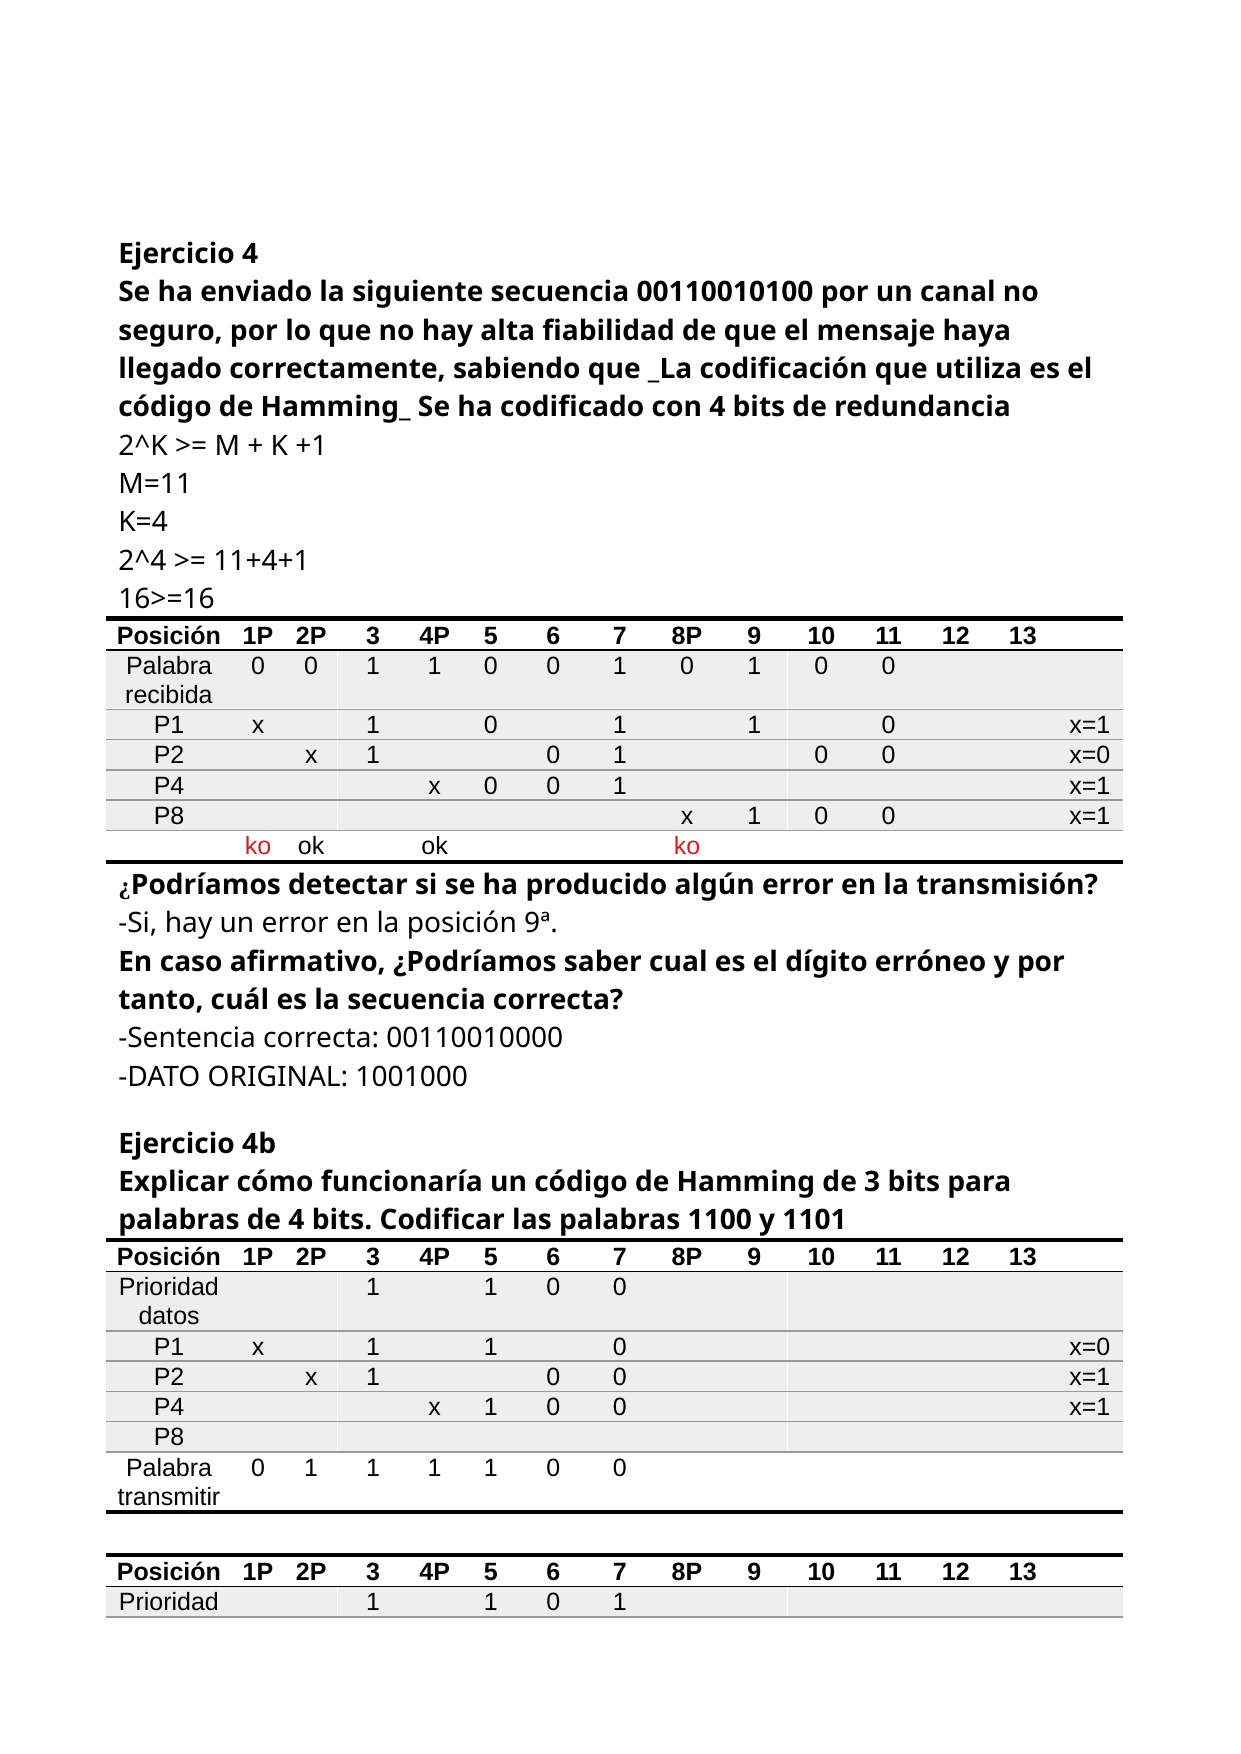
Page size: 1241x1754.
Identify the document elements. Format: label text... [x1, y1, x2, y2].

table_cell [720, 1587, 787, 1616]
table_cell [720, 1392, 787, 1421]
table_cell [338, 1392, 408, 1421]
table_cell [231, 740, 284, 769]
text M=11 [118, 463, 1122, 501]
table_cell [1056, 831, 1123, 860]
table_header 3 [338, 1557, 408, 1586]
table_cell [461, 1362, 520, 1391]
table_cell 1 [461, 1272, 520, 1330]
table_header 4P [408, 621, 461, 649]
table_cell 1 [461, 1392, 520, 1421]
table_header 7 [586, 1557, 653, 1586]
table_cell 0 [653, 651, 720, 708]
table_cell [653, 1587, 720, 1616]
table_cell [855, 1453, 922, 1510]
table_cell 0 [520, 1272, 586, 1330]
table_cell [788, 1453, 855, 1510]
table_cell [408, 1272, 461, 1330]
table_cell 1 [586, 1587, 653, 1616]
table_cell 0 [461, 771, 520, 799]
table_cell [284, 1272, 337, 1330]
table_cell 1 [461, 1453, 520, 1510]
table_cell [720, 771, 787, 799]
table_cell [653, 1453, 720, 1510]
table_header 13 [989, 621, 1056, 649]
table_cell [231, 1587, 284, 1616]
table_cell [653, 1272, 720, 1330]
table_cell [855, 1332, 922, 1360]
table_header 5 [461, 621, 520, 649]
table_cell 0 [520, 740, 586, 769]
table_cell [653, 771, 720, 799]
table_cell P4 [106, 771, 231, 799]
table_cell x=0 [1056, 740, 1123, 769]
table_cell [653, 1332, 720, 1360]
table_header 9 [720, 1242, 787, 1271]
table_cell 1 [338, 1272, 408, 1330]
table_cell 1 [338, 1453, 408, 1510]
table_cell [855, 1392, 922, 1421]
table_cell [989, 651, 1056, 708]
table_header 11 [855, 1557, 922, 1586]
table_header 5 [461, 1242, 520, 1271]
table_cell [989, 1332, 1056, 1360]
table_cell [989, 1422, 1056, 1451]
table_cell 0 [520, 771, 586, 799]
text -Sentencia correcta: 00110010000 [118, 1017, 1122, 1056]
table_cell [922, 801, 989, 830]
table_cell [408, 801, 461, 830]
table_cell P2 [106, 1362, 231, 1391]
table_cell [989, 831, 1056, 860]
table_header [1056, 1242, 1123, 1271]
table_cell [408, 1587, 461, 1616]
table_cell [284, 1587, 337, 1616]
table_cell [989, 710, 1056, 739]
table_cell [231, 1362, 284, 1391]
text -DATO ORIGINAL: 1001000 [118, 1056, 1122, 1094]
table_header 1P [231, 1242, 284, 1271]
text K=4 [118, 501, 1122, 540]
table_cell [989, 740, 1056, 769]
table_header 10 [788, 621, 855, 649]
table_cell 0 [231, 651, 284, 708]
table_cell 0 [586, 1392, 653, 1421]
table_header 2P [284, 1557, 337, 1586]
table_cell [989, 1362, 1056, 1391]
table_header 1P [231, 1557, 284, 1586]
table_cell x [231, 1332, 284, 1360]
table_cell x=0 [1056, 1332, 1123, 1360]
table_cell x [653, 801, 720, 830]
table_header 2P [284, 621, 337, 649]
text En caso afirmativo, ¿Podríamos saber cual es el dígito erróneo y por tanto, cuál es la secuencia correcta? [118, 941, 1122, 1017]
table_cell [338, 801, 408, 830]
table_cell x [408, 1392, 461, 1421]
table_cell [284, 1392, 337, 1421]
table_header 7 [586, 1242, 653, 1271]
table_cell [231, 771, 284, 799]
table_cell [720, 1422, 787, 1451]
table_cell [408, 1362, 461, 1391]
table_header 11 [855, 1242, 922, 1271]
table_header 4P [408, 1242, 461, 1271]
table_cell 0 [586, 1453, 653, 1510]
table_cell 1 [408, 1453, 461, 1510]
table_header 7 [586, 621, 653, 649]
table_cell [653, 710, 720, 739]
table_cell [855, 771, 922, 799]
table_cell [520, 1422, 586, 1451]
table_cell [720, 1453, 787, 1510]
table_header 11 [855, 621, 922, 649]
table_header [1056, 621, 1123, 649]
table_cell 0 [586, 1332, 653, 1360]
table_cell [788, 1332, 855, 1360]
table_cell [1056, 1453, 1123, 1510]
table_cell [231, 801, 284, 830]
table_cell [922, 1332, 989, 1360]
table_cell [855, 1422, 922, 1451]
table_cell [1056, 1422, 1123, 1451]
table_cell 0 [520, 1392, 586, 1421]
table_cell [720, 1272, 787, 1330]
table_header 12 [922, 1557, 989, 1586]
table_cell [1056, 1587, 1123, 1616]
table_cell [586, 1422, 653, 1451]
table_cell Palabra transmitir [106, 1453, 231, 1510]
table_header Posición [106, 1557, 231, 1586]
table_cell P1 [106, 710, 231, 739]
table_header 6 [520, 1557, 586, 1586]
text 16>=16 [118, 578, 1122, 616]
table_cell [231, 1422, 284, 1451]
table_cell [989, 1587, 1056, 1616]
text ¿Podríamos detectar si se ha producido algún error en la transmisión? [118, 864, 1122, 902]
table_cell [989, 1392, 1056, 1421]
table_header 10 [788, 1242, 855, 1271]
table_cell x=1 [1056, 771, 1123, 799]
table_cell P8 [106, 1422, 231, 1451]
table_cell [284, 771, 337, 799]
table_cell 0 [520, 1587, 586, 1616]
table_cell [855, 831, 922, 860]
table_cell [408, 740, 461, 769]
table_cell 0 [788, 801, 855, 830]
table_cell [461, 1422, 520, 1451]
table_cell Palabra recibida [106, 651, 231, 708]
table_header [1056, 1557, 1123, 1586]
table_cell 1 [720, 710, 787, 739]
table_cell [788, 771, 855, 799]
table_cell [855, 1272, 922, 1330]
table_cell [284, 710, 337, 739]
table_cell 0 [788, 651, 855, 708]
table_cell 1 [586, 651, 653, 708]
table_cell [855, 1587, 922, 1616]
table_cell [520, 1332, 586, 1360]
table_cell 0 [231, 1453, 284, 1510]
table_cell [520, 801, 586, 830]
table_cell P8 [106, 801, 231, 830]
table_cell 1 [284, 1453, 337, 1510]
table_cell [1056, 651, 1123, 708]
table_header 8P [653, 1557, 720, 1586]
table_cell Prioridad datos [106, 1272, 231, 1330]
table_header 8P [653, 621, 720, 649]
table_cell 0 [461, 710, 520, 739]
table_cell x [284, 1362, 337, 1391]
table_cell [720, 831, 787, 860]
table_cell [520, 710, 586, 739]
table_cell Prioridad [106, 1587, 231, 1616]
table_cell x=1 [1056, 1362, 1123, 1391]
table_cell [788, 710, 855, 739]
table_cell [922, 710, 989, 739]
table_cell [586, 831, 653, 860]
table_cell [338, 771, 408, 799]
table_cell [231, 1272, 284, 1330]
table_cell x [231, 710, 284, 739]
table_cell P1 [106, 1332, 231, 1360]
table_cell [855, 1362, 922, 1391]
table_cell 1 [586, 740, 653, 769]
table_cell [922, 1453, 989, 1510]
table_cell [284, 1332, 337, 1360]
table_header 12 [922, 621, 989, 649]
table_cell ok [284, 831, 337, 860]
table_cell [720, 740, 787, 769]
table_cell [922, 1587, 989, 1616]
table_cell ko [231, 831, 284, 860]
table_cell [788, 1422, 855, 1451]
table_header 8P [653, 1242, 720, 1271]
table_header 3 [338, 621, 408, 649]
table_cell 0 [855, 740, 922, 769]
table_header 10 [788, 1557, 855, 1586]
table_cell [922, 1272, 989, 1330]
table_cell [461, 801, 520, 830]
table_cell [1056, 1272, 1123, 1330]
table_cell 1 [586, 771, 653, 799]
table_cell [653, 1362, 720, 1391]
table_cell 1 [461, 1587, 520, 1616]
table_cell P2 [106, 740, 231, 769]
table_header 4P [408, 1557, 461, 1586]
table_cell [284, 801, 337, 830]
table_header 2P [284, 1242, 337, 1271]
table_cell 1 [338, 1362, 408, 1391]
table_cell [461, 831, 520, 860]
table_cell [586, 801, 653, 830]
table_cell 1 [338, 1587, 408, 1616]
table_header 1P [231, 621, 284, 649]
table_cell 0 [855, 801, 922, 830]
table_cell [720, 1362, 787, 1391]
table_cell [653, 740, 720, 769]
text -Si, hay un error en la posición 9ª. [118, 902, 1122, 941]
text Se ha enviado la siguiente secuencia 00110010100 por un canal no seguro, por lo que no hay alta fiabilidad de que el mensaje haya llegado correctamente, sabiendo que _La codificación que utiliza es el código de Hamming_ Se ha codificado con 4 bits de redundancia [118, 271, 1122, 425]
table_header 6 [520, 621, 586, 649]
table_cell [922, 831, 989, 860]
table_cell 0 [520, 1453, 586, 1510]
table_header 6 [520, 1242, 586, 1271]
table_cell 1 [461, 1332, 520, 1360]
table_cell [922, 651, 989, 708]
table_cell 1 [586, 710, 653, 739]
table_cell [989, 1453, 1056, 1510]
table_cell 0 [461, 651, 520, 708]
table_cell x=1 [1056, 710, 1123, 739]
table_cell ok [408, 831, 461, 860]
table_header 5 [461, 1557, 520, 1586]
table_cell [106, 831, 231, 860]
table_cell [520, 831, 586, 860]
table_cell [989, 771, 1056, 799]
table_cell 1 [338, 1332, 408, 1360]
table_cell 0 [520, 651, 586, 708]
table_cell x [408, 771, 461, 799]
table_cell 1 [338, 651, 408, 708]
table_cell 1 [720, 651, 787, 708]
table_cell [231, 1392, 284, 1421]
table_cell [720, 1332, 787, 1360]
table_cell [788, 831, 855, 860]
text 2^K >= M + K +1 [118, 425, 1122, 463]
table_cell [788, 1392, 855, 1421]
table_header Posición [106, 1242, 231, 1271]
table_cell [922, 740, 989, 769]
table_cell [989, 1272, 1056, 1330]
table_cell 0 [788, 740, 855, 769]
table_cell [788, 1272, 855, 1330]
table_header 3 [338, 1242, 408, 1271]
table_header 9 [720, 1557, 787, 1586]
table_cell [788, 1587, 855, 1616]
table_cell [922, 771, 989, 799]
table_header 12 [922, 1242, 989, 1271]
table_cell 0 [284, 651, 337, 708]
table_cell 0 [586, 1362, 653, 1391]
text Ejercicio 4b [118, 1123, 1122, 1161]
table_cell [653, 1392, 720, 1421]
table_cell ko [653, 831, 720, 860]
table_cell 0 [855, 651, 922, 708]
table_cell [284, 1422, 337, 1451]
table_cell 1 [338, 710, 408, 739]
table_cell x [284, 740, 337, 769]
table_cell x=1 [1056, 801, 1123, 830]
text Explicar cómo funcionaría un código de Hamming de 3 bits para palabras de 4 bits. Codificar las palabras 1100 y 1101 [118, 1161, 1122, 1238]
table_cell 0 [855, 710, 922, 739]
text Ejercicio 4 [118, 233, 1122, 271]
table_header 13 [989, 1557, 1056, 1586]
table_cell 1 [720, 801, 787, 830]
table_cell [653, 1422, 720, 1451]
table_cell [408, 710, 461, 739]
table_cell P4 [106, 1392, 231, 1421]
table_header Posición [106, 621, 231, 649]
table_cell 0 [586, 1272, 653, 1330]
table_cell [788, 1362, 855, 1391]
table_cell 1 [408, 651, 461, 708]
text 2^4 >= 11+4+1 [118, 540, 1122, 578]
table_cell [338, 831, 408, 860]
table_cell [408, 1332, 461, 1360]
table_cell 1 [338, 740, 408, 769]
table_cell [922, 1362, 989, 1391]
table_cell [338, 1422, 408, 1451]
table_cell [989, 801, 1056, 830]
table_cell [922, 1392, 989, 1421]
table_cell x=1 [1056, 1392, 1123, 1421]
table_header 13 [989, 1242, 1056, 1271]
table_cell [461, 740, 520, 769]
table_cell [922, 1422, 989, 1451]
table_cell [408, 1422, 461, 1451]
table_header 9 [720, 621, 787, 649]
table_cell 0 [520, 1362, 586, 1391]
